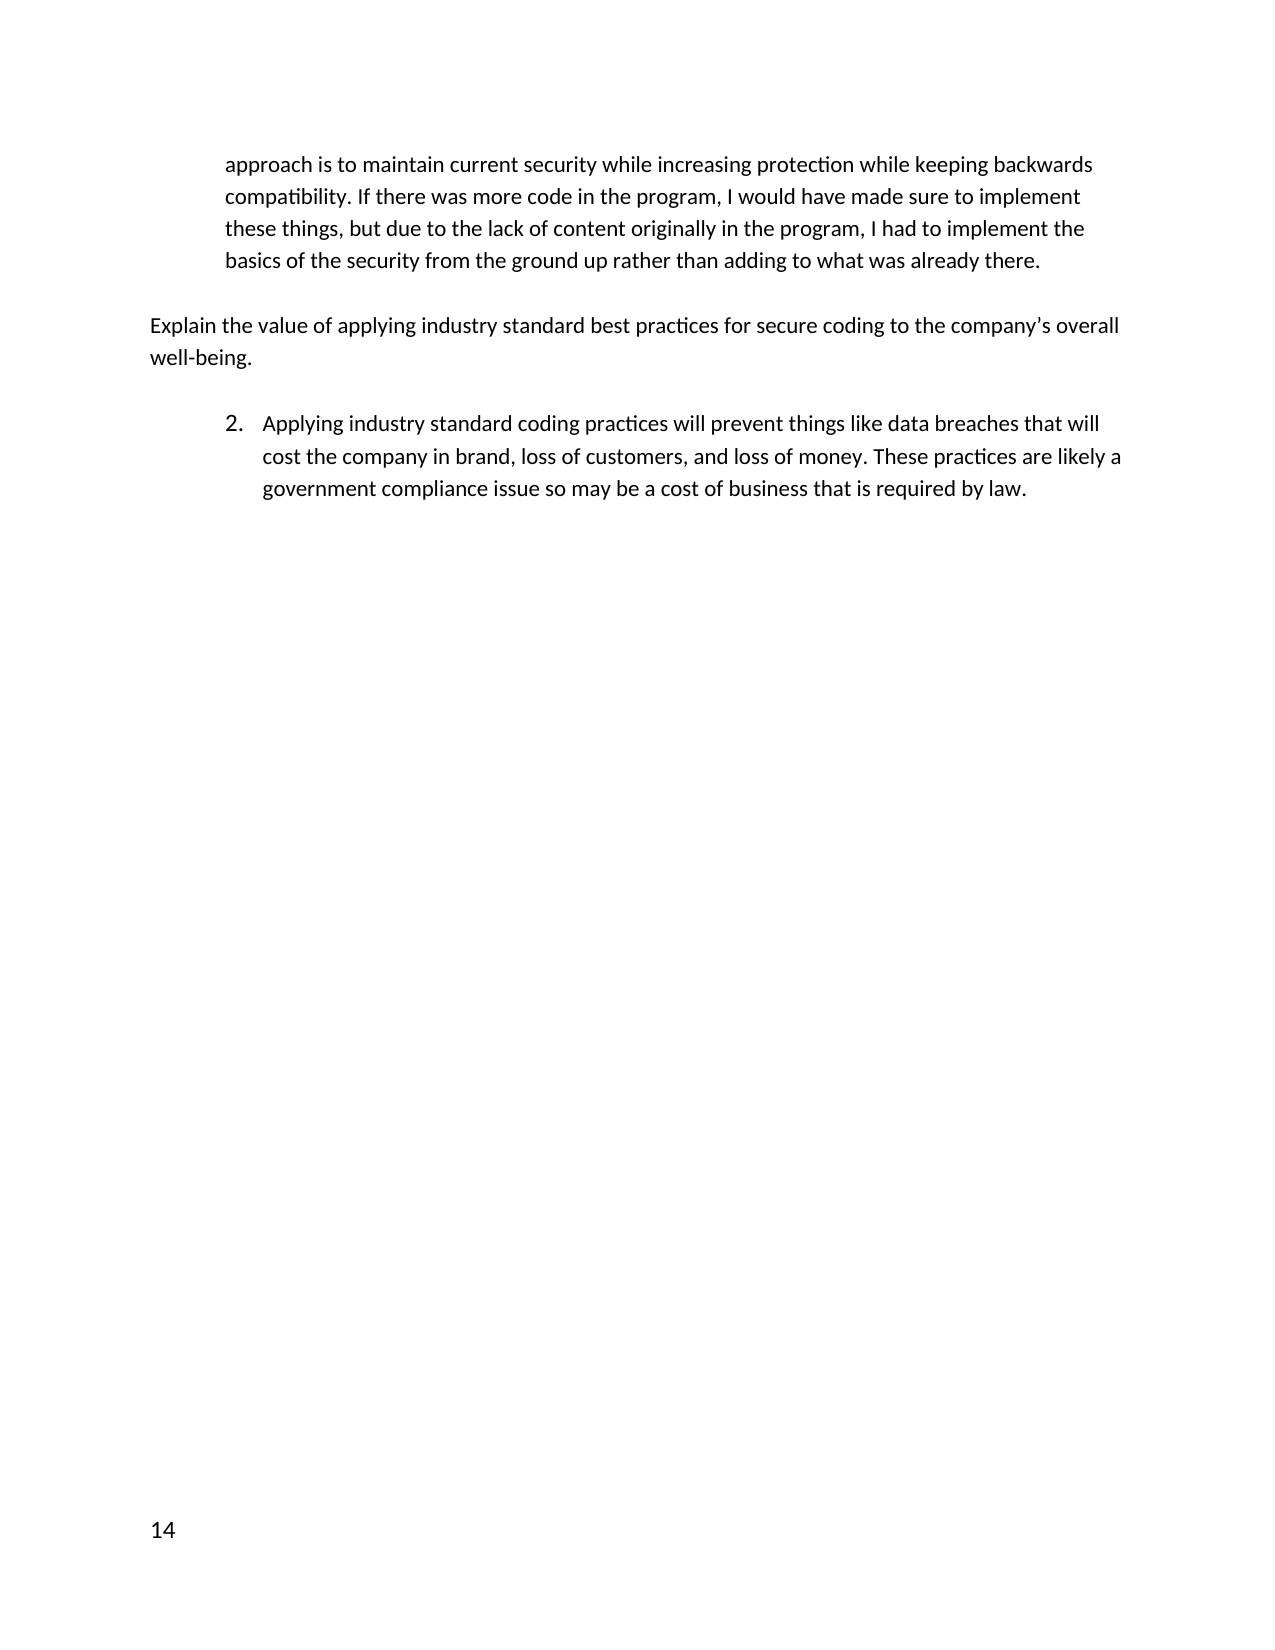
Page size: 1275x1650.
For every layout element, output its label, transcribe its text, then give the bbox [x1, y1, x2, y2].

list approach is to maintain current security while increasing protection while keeping backwards compatibility. If there was more code in the program, I would have made sure to implement these things, but due to the lack of content originally in the program, I had to implement the basics of the security from the ground up rather than adding to what was already there. [187, 150, 1125, 274]
list Applying industry standard coding practices will prevent things like data breaches that will cost the company in brand, loss of customers, and loss of money. These practices are likely a government compliance issue so may be a cost of business that is required by law. [225, 407, 1125, 502]
text Explain the value of applying industry standard best practices for secure coding to the company’s overall well-being. [150, 311, 1125, 371]
